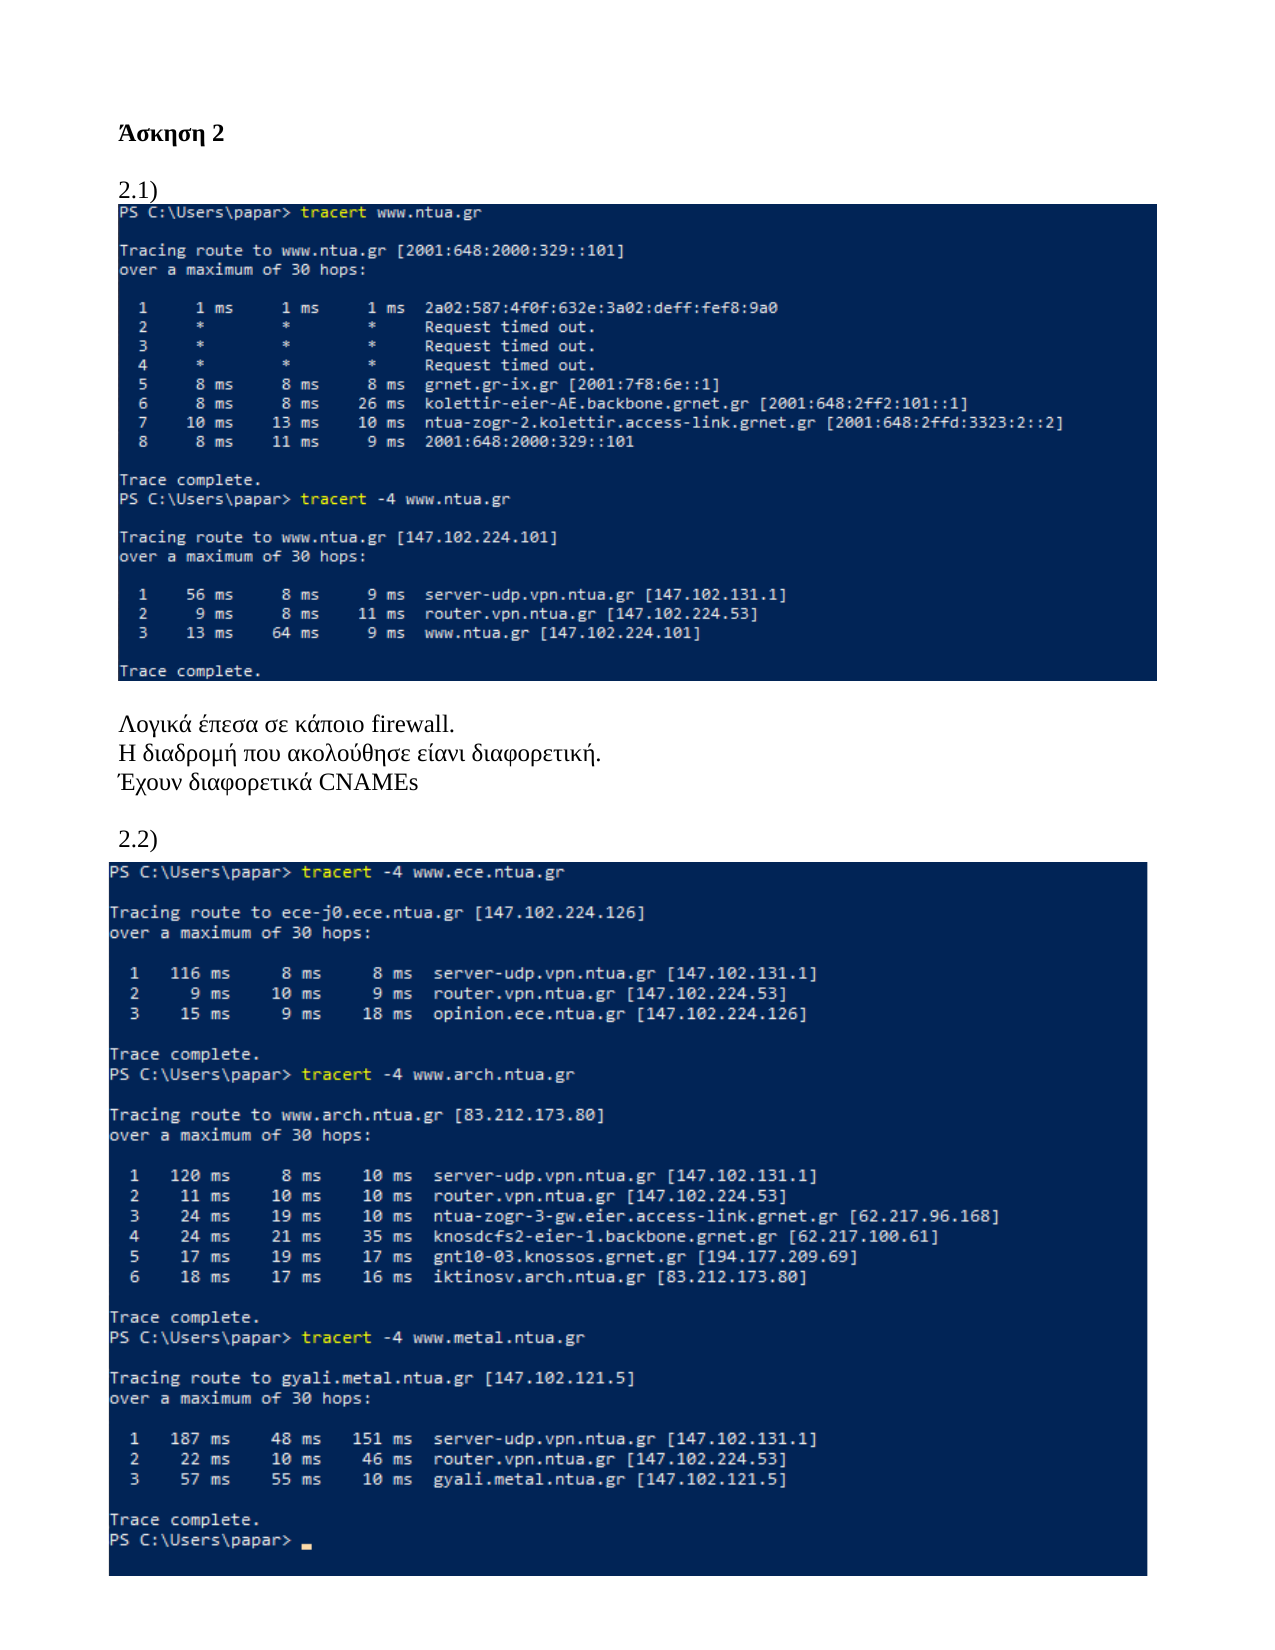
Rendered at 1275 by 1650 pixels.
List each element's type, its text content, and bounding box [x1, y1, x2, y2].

text Άσκηση 2 [118, 118, 1157, 147]
text Η διαδρομή που ακολούθησε είανι διαφορετική. [118, 738, 1157, 767]
text Λογικά έπεσα σε κάποιο firewall. [118, 709, 1157, 738]
text 2.2) [118, 824, 1157, 853]
text Έχουν διαφορετικά CNAMEs [118, 767, 1157, 796]
picture [118, 204, 1157, 681]
text 2.1) [118, 176, 1157, 204]
picture [108, 862, 1148, 1576]
